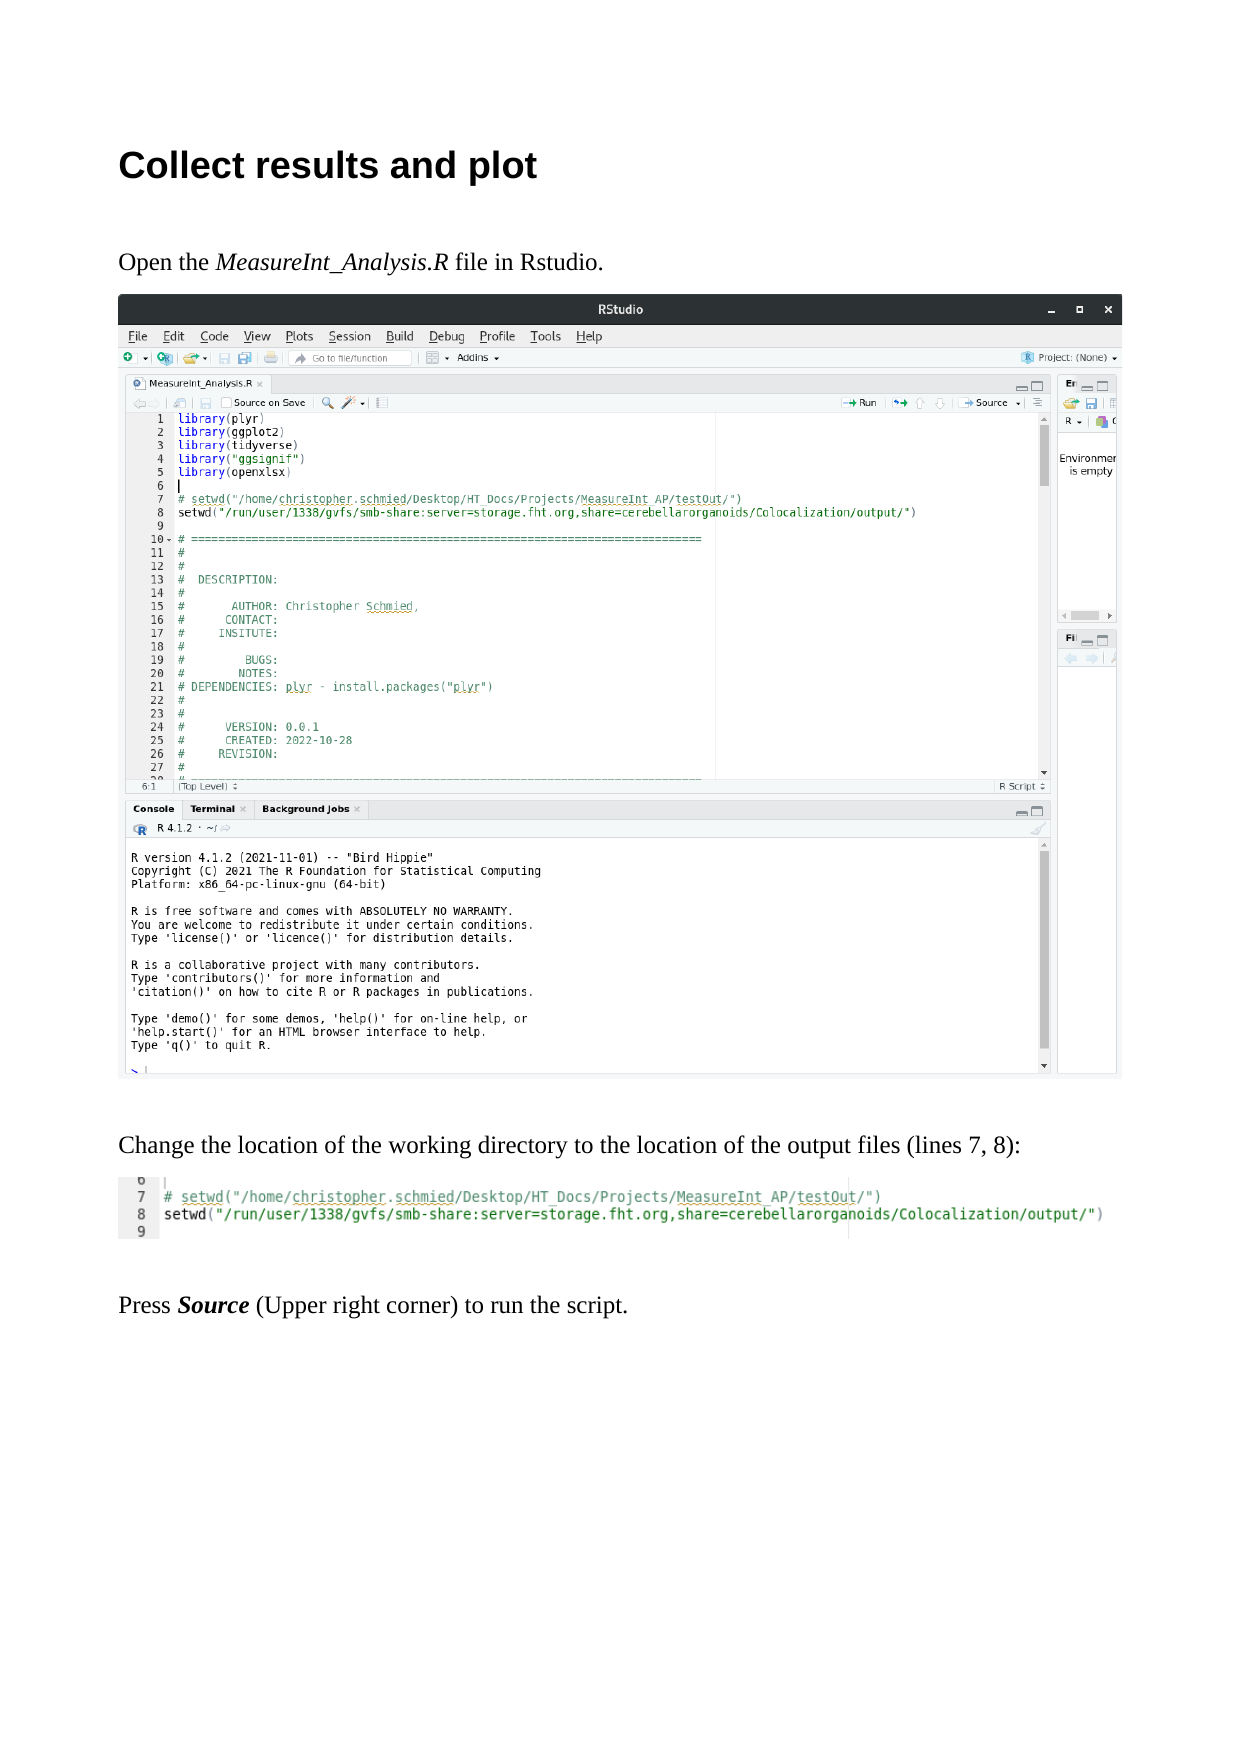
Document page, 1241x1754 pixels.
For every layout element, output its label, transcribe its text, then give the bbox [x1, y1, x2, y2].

text Open the MeasureInt_Analysis.R file in Rstudio. [118, 247, 1122, 276]
picture [118, 1177, 1123, 1239]
text Press Source (Upper right corner) to run the script. [118, 1290, 1122, 1319]
picture [118, 294, 1123, 1079]
text Change the location of the working directory to the location of the output files (lines 7, 8): [118, 1130, 1122, 1159]
subtitle Collect results and plot [118, 143, 1122, 187]
